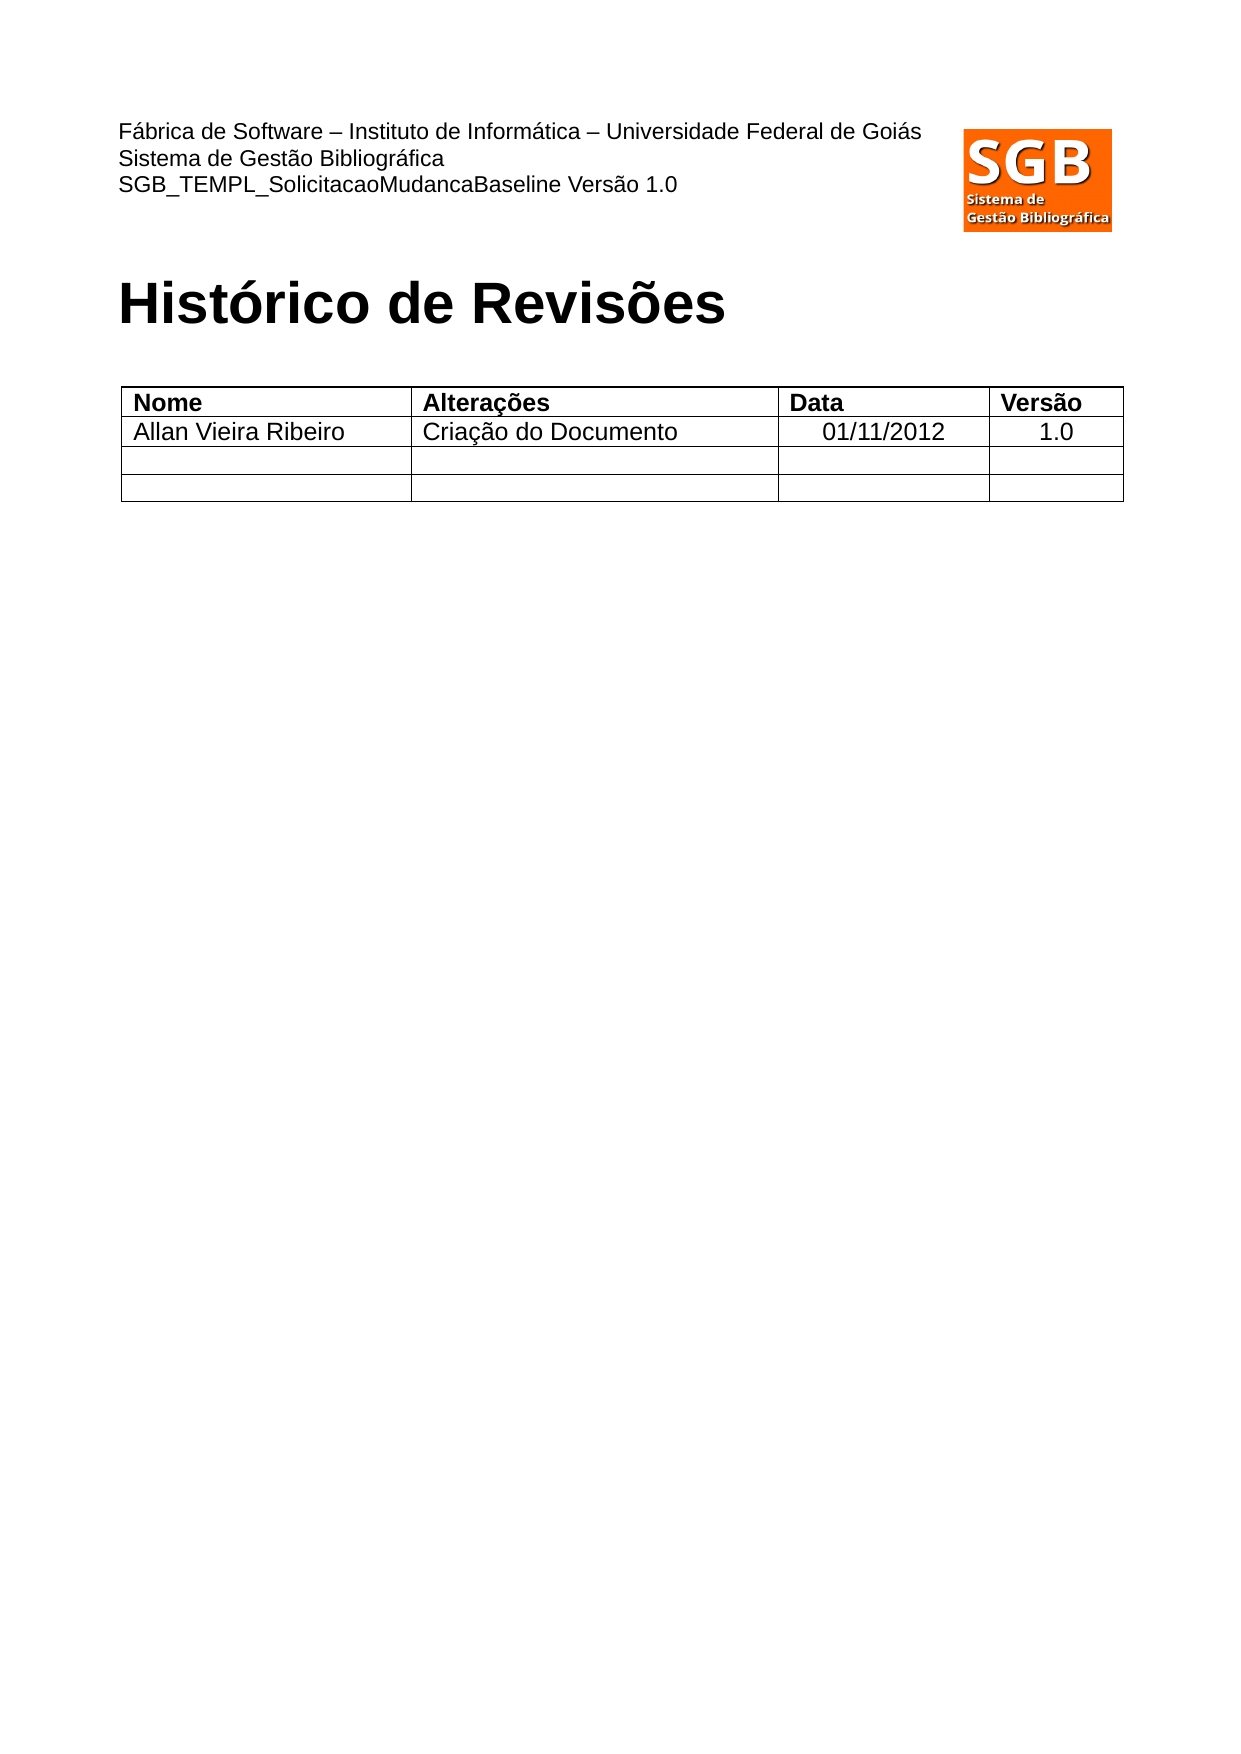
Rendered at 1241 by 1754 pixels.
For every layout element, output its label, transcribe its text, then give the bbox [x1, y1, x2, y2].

table_cell [990, 447, 1123, 473]
table_cell 1.0 [990, 417, 1123, 446]
table_header Data [779, 388, 989, 416]
table_cell Allan Vieira Ribeiro [122, 417, 411, 446]
table_cell Criação do Documento [412, 417, 778, 446]
table_cell [412, 447, 778, 473]
table_header Alterações [412, 388, 778, 416]
table_header Versão [990, 388, 1123, 416]
text Histórico de Revisões [118, 269, 1122, 336]
table_cell [990, 475, 1123, 501]
table_cell 01/11/2012 [779, 417, 989, 446]
picture [963, 129, 1112, 232]
table_cell [122, 447, 411, 473]
table_header Nome [122, 388, 411, 416]
table_cell [412, 475, 778, 501]
table_cell [779, 475, 989, 501]
table_cell [122, 475, 411, 501]
table_cell [779, 447, 989, 473]
